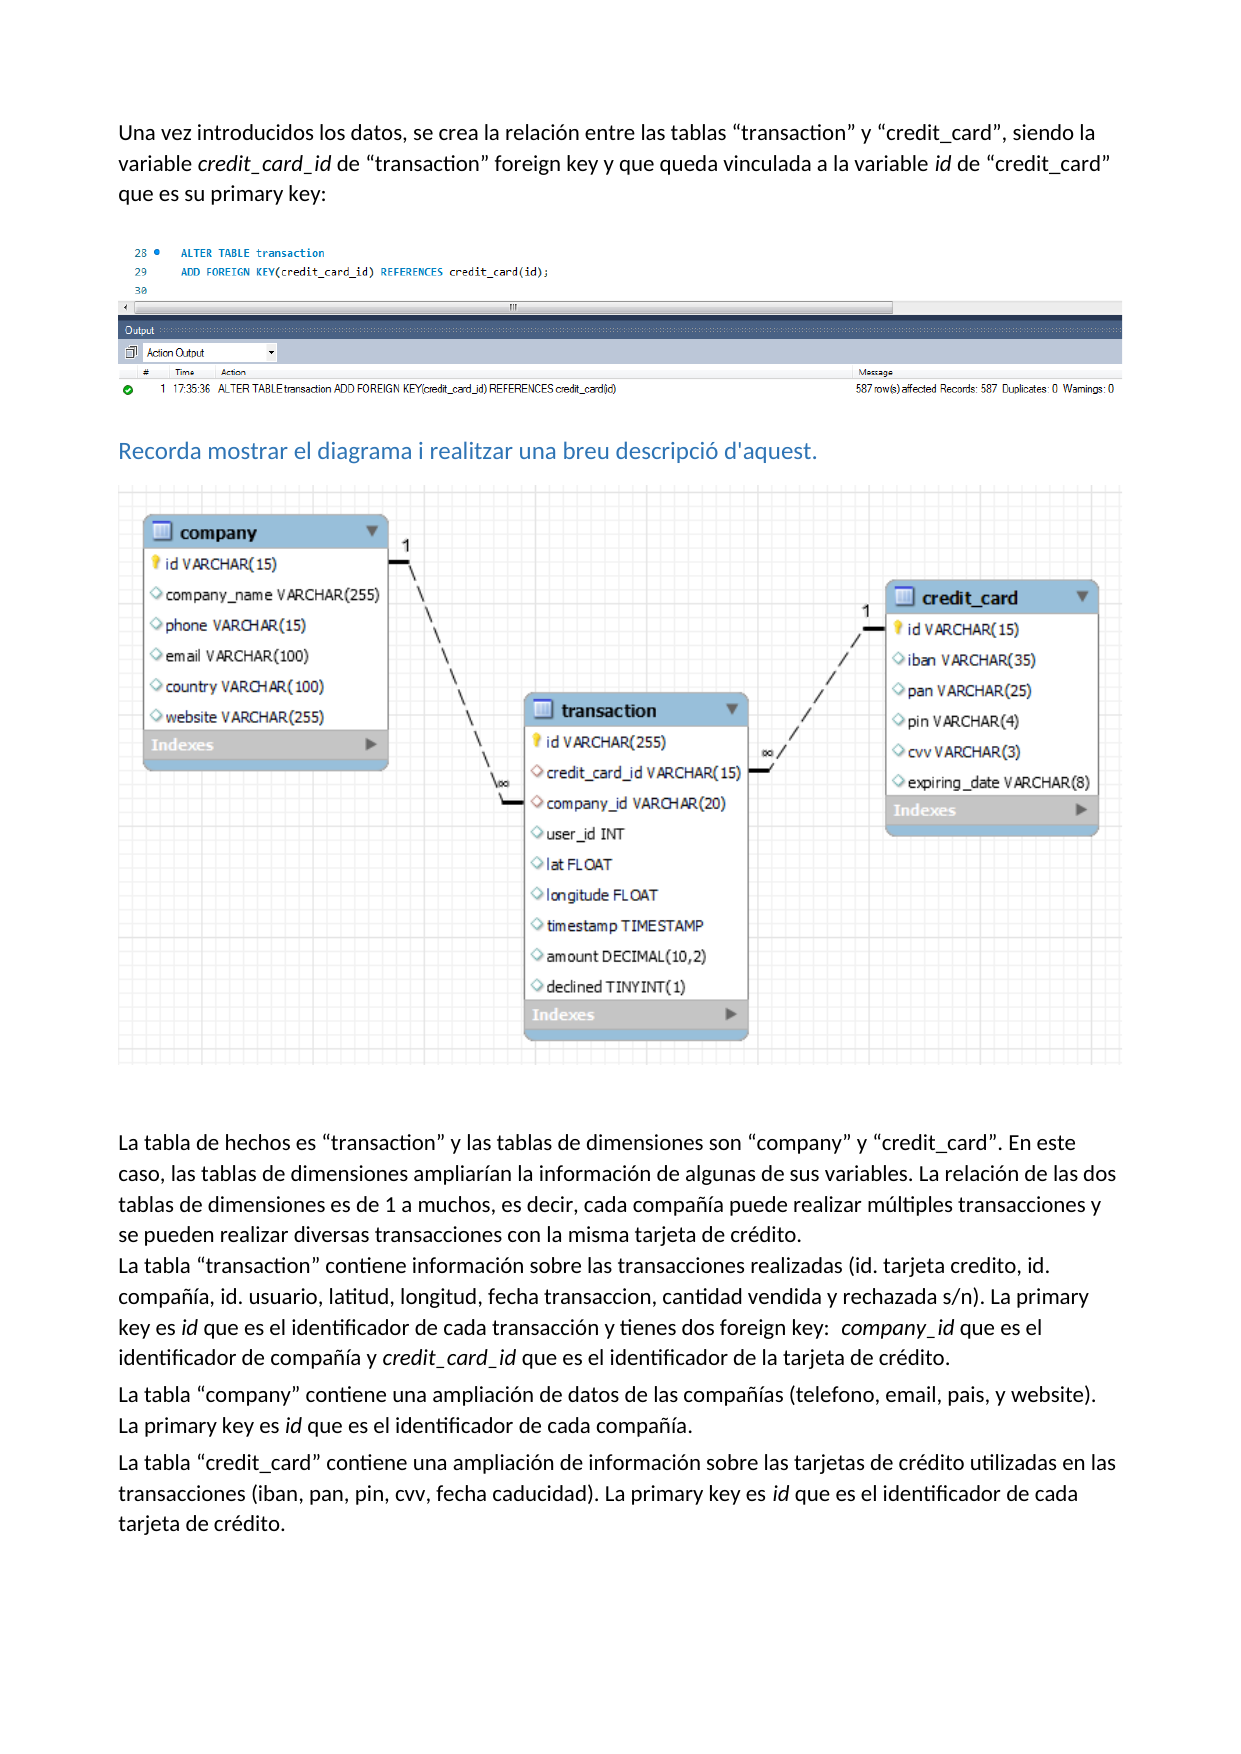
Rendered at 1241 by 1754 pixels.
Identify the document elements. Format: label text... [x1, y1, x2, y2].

text Recorda mostrar el diagrama i realitzar una breu descripció d'aquest. [118, 435, 1122, 465]
text La tabla “company” contiene una ampliación de datos de las compañías (telefono, email, pais, y website). La primary key es id que es el identificador de cada compañía. [118, 1380, 1122, 1439]
text Una vez introducidos los datos, se crea la relación entre las tablas “transaction” y “credit_card”, siendo la variable credit_card_id de “transaction” foreign key y que queda vinculada a la variable id de “credit_card” que es su primary key: [118, 118, 1122, 208]
text La tabla “transaction” contiene información sobre las transacciones realizadas (id. tarjeta credito, id. compañía, id. usuario, latitud, longitud, fecha transaccion, cantidad vendida y rechazada s/n). La primary key es id que es el identificador de cada transacción y tienes dos foreign key: company_id que es el identificador de compañía y credit_card_id que es el identificador de la tarjeta de crédito. [118, 1251, 1122, 1371]
text La tabla de hechos es “transaction” y las tablas de dimensiones son “company” y “credit_card”. En este caso, las tablas de dimensiones ampliarían la información de algunas de sus variables. La relación de las dos tablas de dimensiones es de 1 a muchos, es decir, cada compañía puede realizar múltiples transacciones y se pueden realizar diversas transacciones con la misma tarjeta de crédito. [118, 1128, 1122, 1248]
text La tabla “credit_card” contiene una ampliación de información sobre las tarjetas de crédito utilizadas en las transacciones (iban, pan, pin, cvv, fecha caducidad). La primary key es id que es el identificador de cada tarjeta de crédito. [118, 1448, 1122, 1538]
